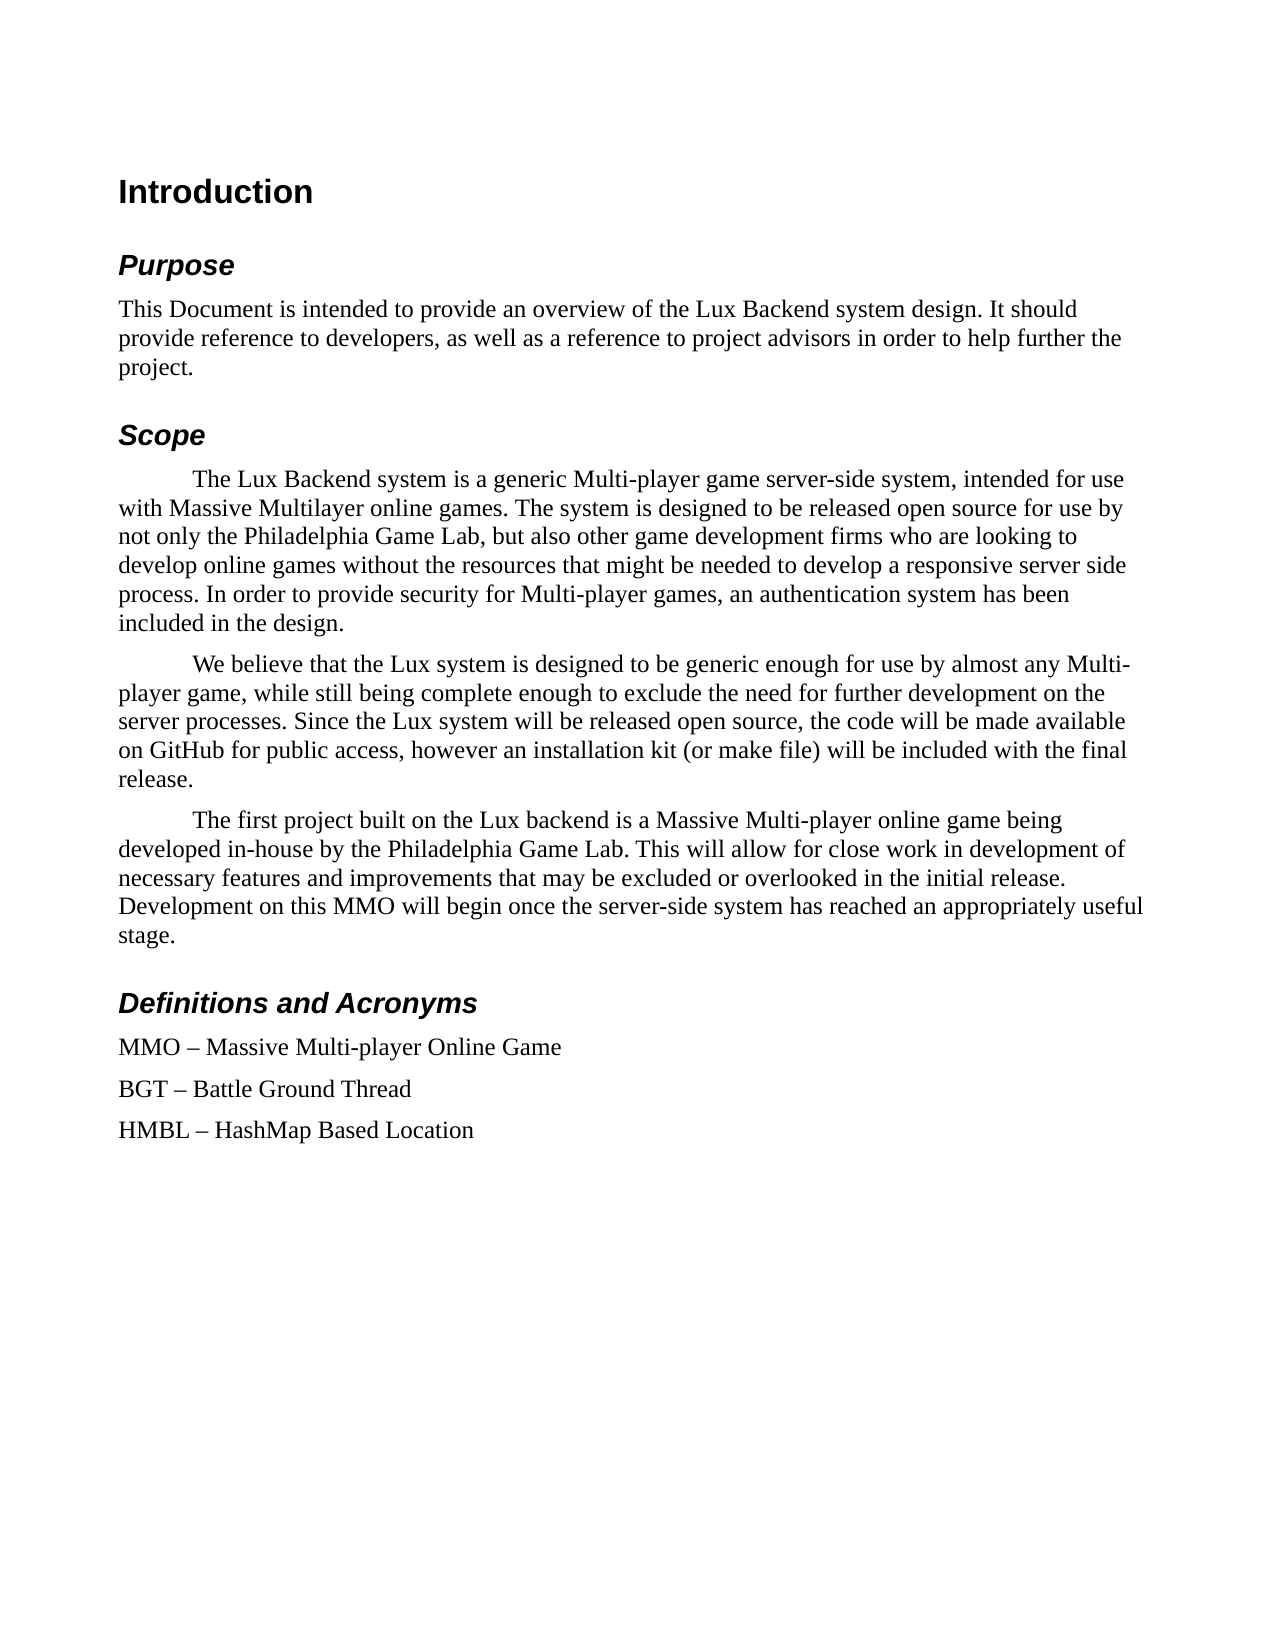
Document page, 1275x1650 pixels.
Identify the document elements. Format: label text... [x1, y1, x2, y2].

text The first project built on the Lux backend is a Massive Multi-player online game being developed in-house by the Philadelphia Game Lab. This will allow for close work in development of necessary features and improvements that may be excluded or overlooked in the initial release. Development on this MMO will begin once the server-side system has reached an appropriately useful stage. [118, 805, 1157, 949]
text We believe that the Lux system is designed to be generic enough for use by almost any Multi-player game, while still being complete enough to exclude the need for further development on the server processes. Since the Lux system will be released open source, the code will be made available on GitHub for public access, however an installation kit (or make file) will be included with the final release. [118, 649, 1157, 793]
text HMBL – HashMap Based Location [118, 1115, 1157, 1144]
text This Document is intended to provide an overview of the Lux Backend system design. It should provide reference to developers, as well as a reference to project advisors in order to help further the project. [118, 294, 1157, 380]
subtitle Purpose [118, 248, 1157, 282]
subtitle Scope [118, 418, 1157, 451]
subtitle Definitions and Acronyms [118, 986, 1157, 1020]
text The Lux Backend system is a generic Multi-player game server-side system, intended for use with Massive Multilayer online games. The system is designed to be released open source for use by not only the Philadelphia Game Lab, but also other game development firms who are looking to develop online games without the resources that might be needed to develop a responsive server side process. In order to provide security for Multi-player games, an authentication system has been included in the design. [118, 464, 1157, 636]
text BGT – Battle Ground Thread [118, 1074, 1157, 1102]
subtitle Introduction [118, 172, 1157, 211]
text MMO – Massive Multi-player Online Game [118, 1032, 1157, 1061]
